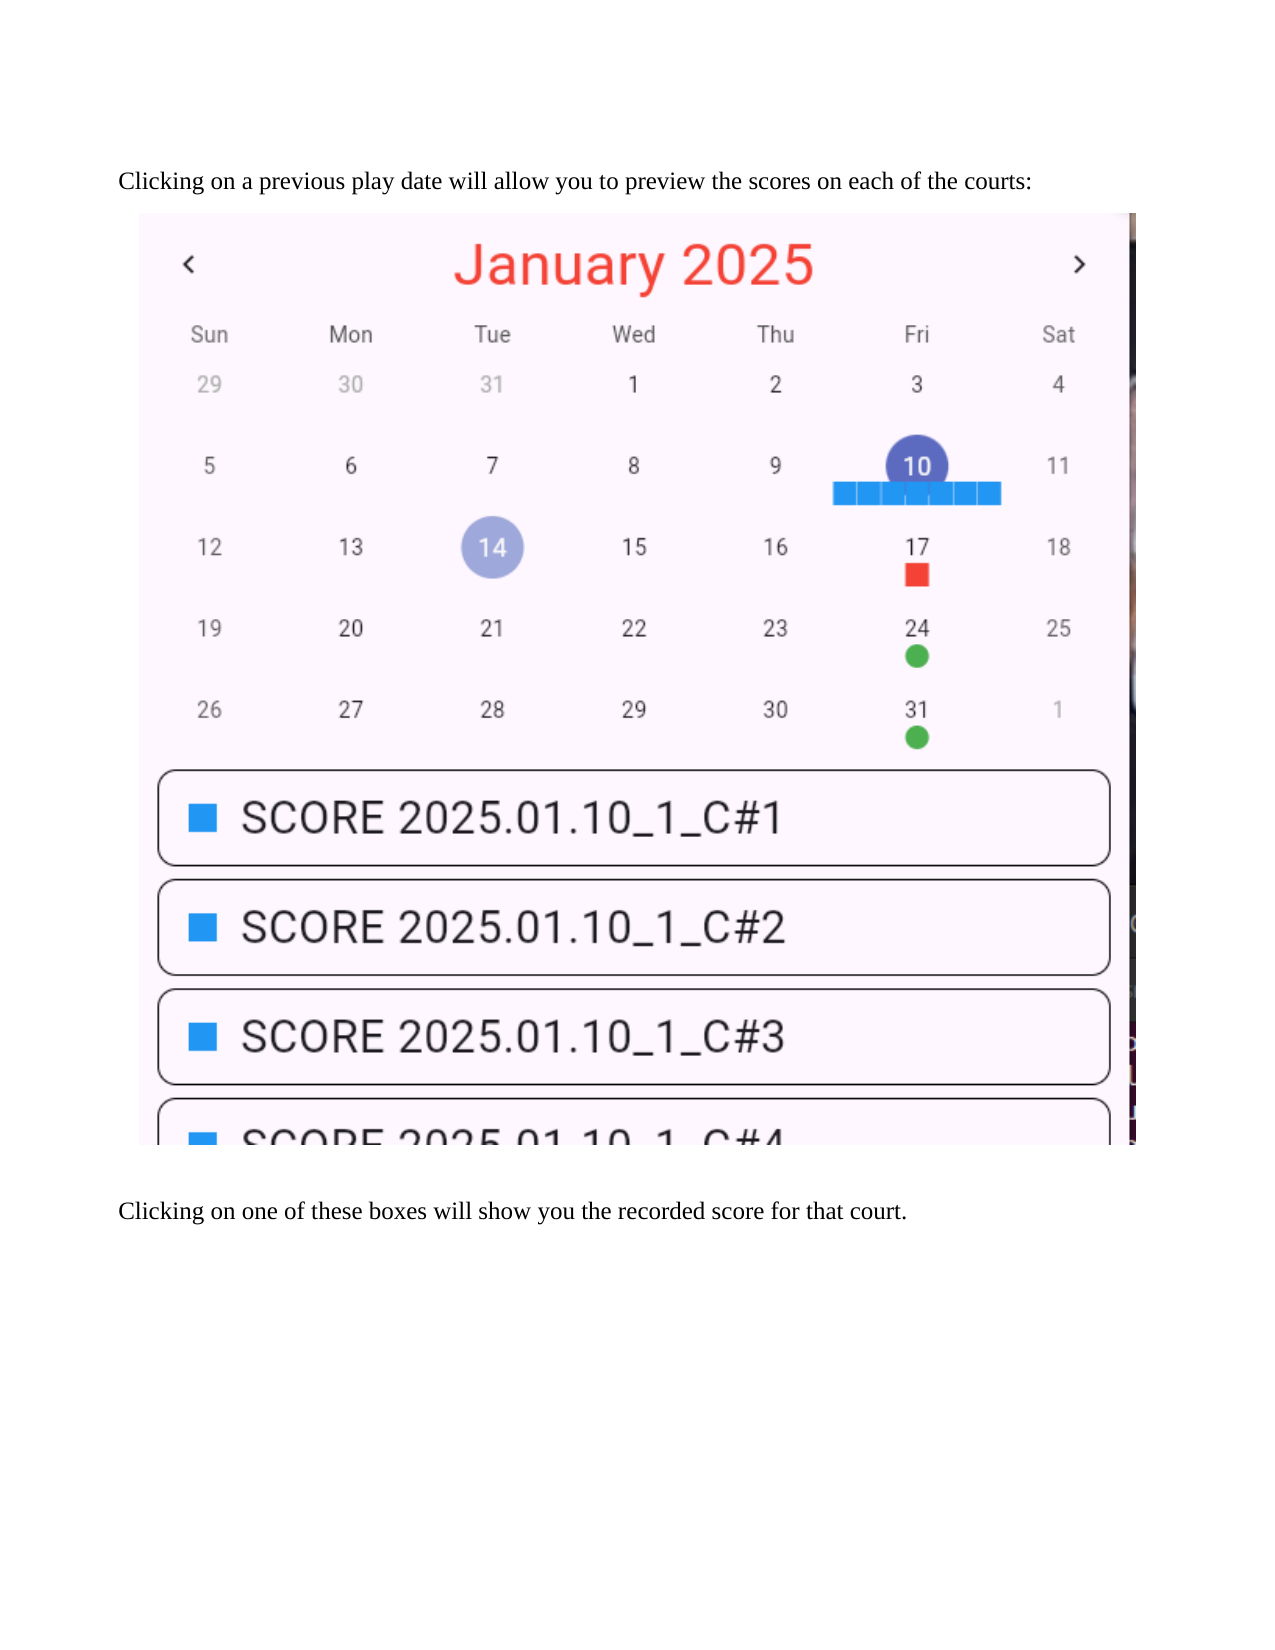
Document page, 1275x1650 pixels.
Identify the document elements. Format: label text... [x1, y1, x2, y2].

text Clicking on one of these boxes will show you the recorded score for that court. [118, 1196, 1157, 1225]
text Clicking on a previous play date will allow you to preview the scores on each of the courts: [118, 166, 1157, 194]
picture [139, 213, 1136, 1145]
